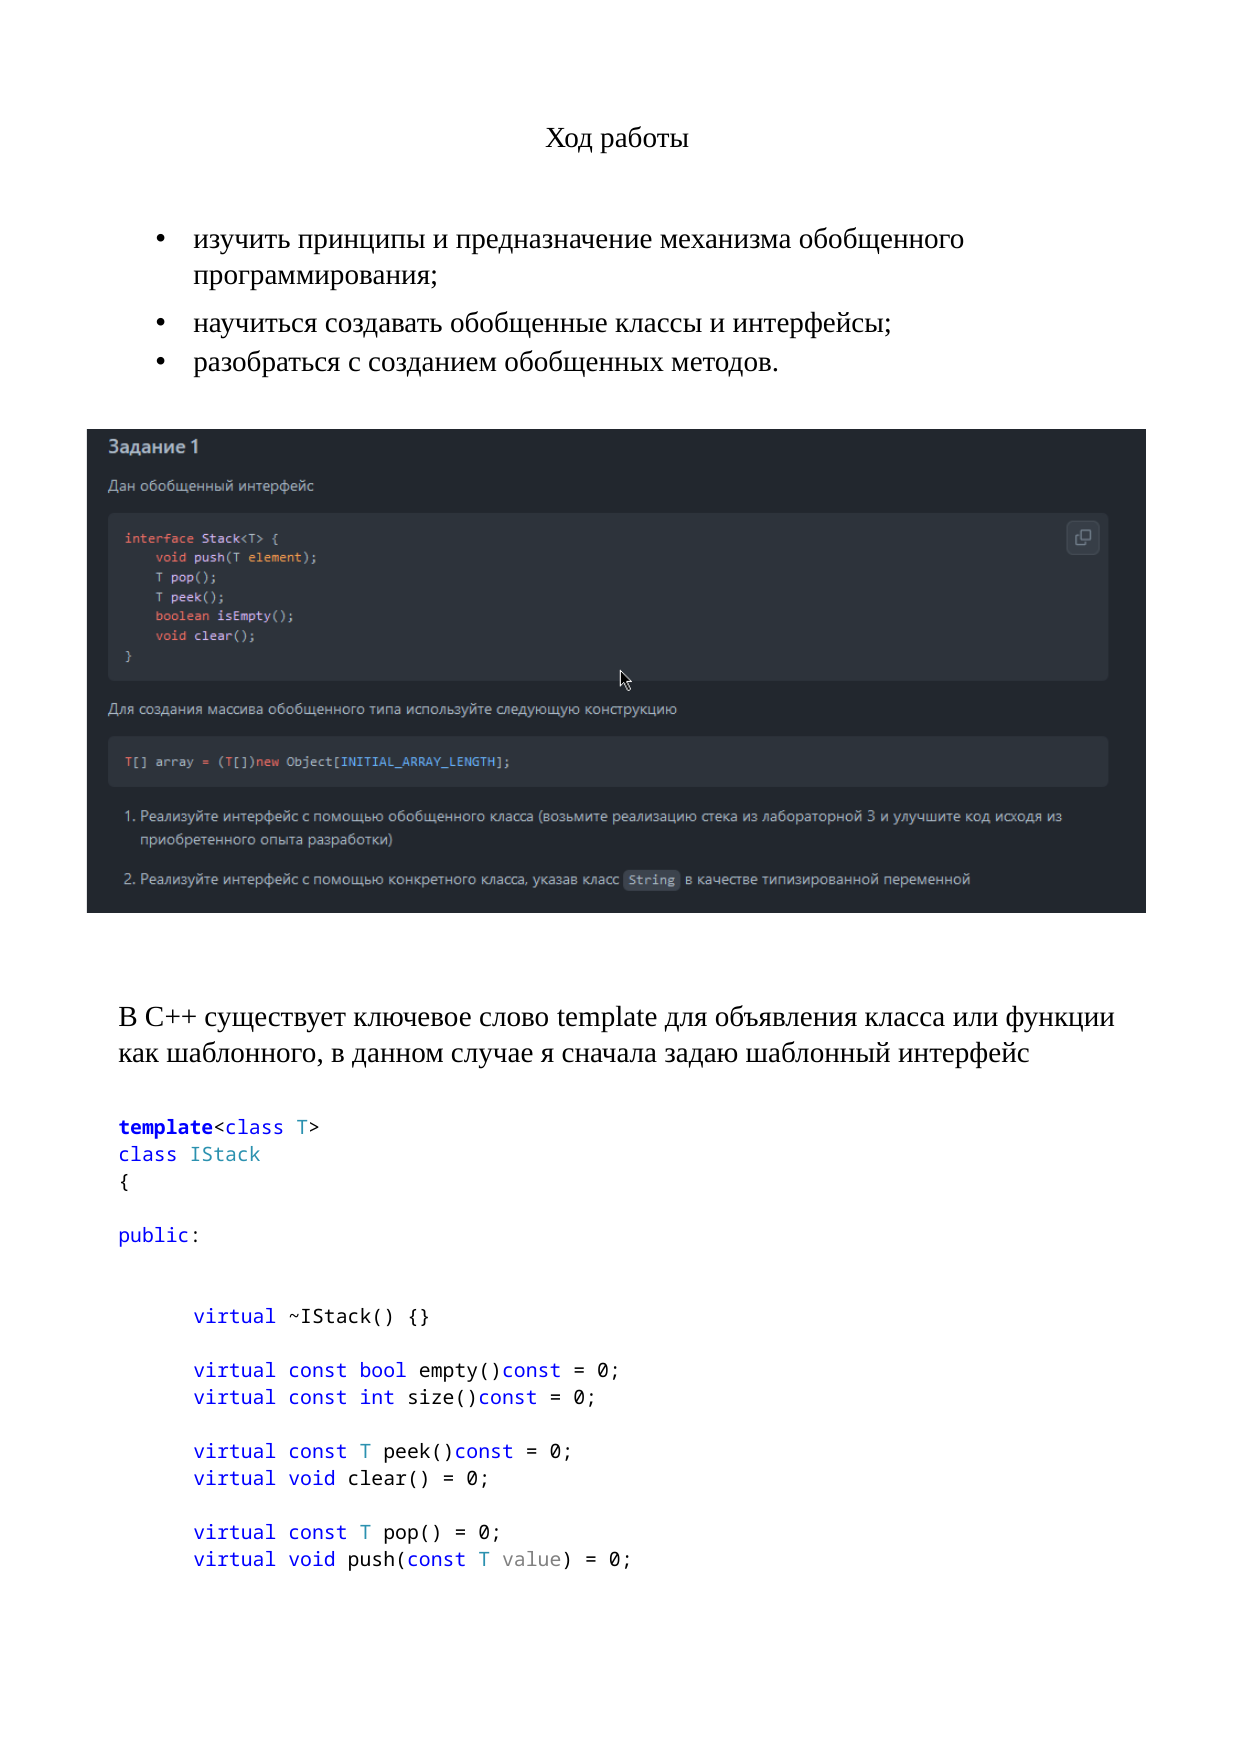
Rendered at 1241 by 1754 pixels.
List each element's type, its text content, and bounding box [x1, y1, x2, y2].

text Ход работы [118, 118, 1122, 154]
text virtual const int size()const = 0; [118, 1383, 1122, 1410]
text virtual void clear() = 0; [118, 1464, 1122, 1491]
text virtual const T pop() = 0; [118, 1518, 1122, 1545]
text virtual void push(const T value) = 0; [118, 1545, 1122, 1572]
text public: [118, 1221, 1122, 1248]
list разобраться с созданием обобщенных методов. [156, 344, 1122, 378]
list научиться создавать обобщенные классы и интерфейсы; [156, 306, 1122, 339]
list изучить принципы и предназначение механизма обобщенного программирования; [156, 219, 1122, 291]
text virtual const bool empty()const = 0; [118, 1356, 1122, 1383]
text class IStack [118, 1140, 1122, 1167]
text В С++ существует ключевое слово template для объявления класса или функции как шаблонного, в данном случае я сначала задаю шаблонный интерфейс [118, 996, 1122, 1068]
text virtual const T peek()const = 0; [118, 1437, 1122, 1464]
text { [118, 1167, 1122, 1194]
text virtual ~IStack() {} [118, 1302, 1122, 1329]
text template<class T> [118, 1104, 1122, 1140]
picture [86, 429, 1146, 913]
